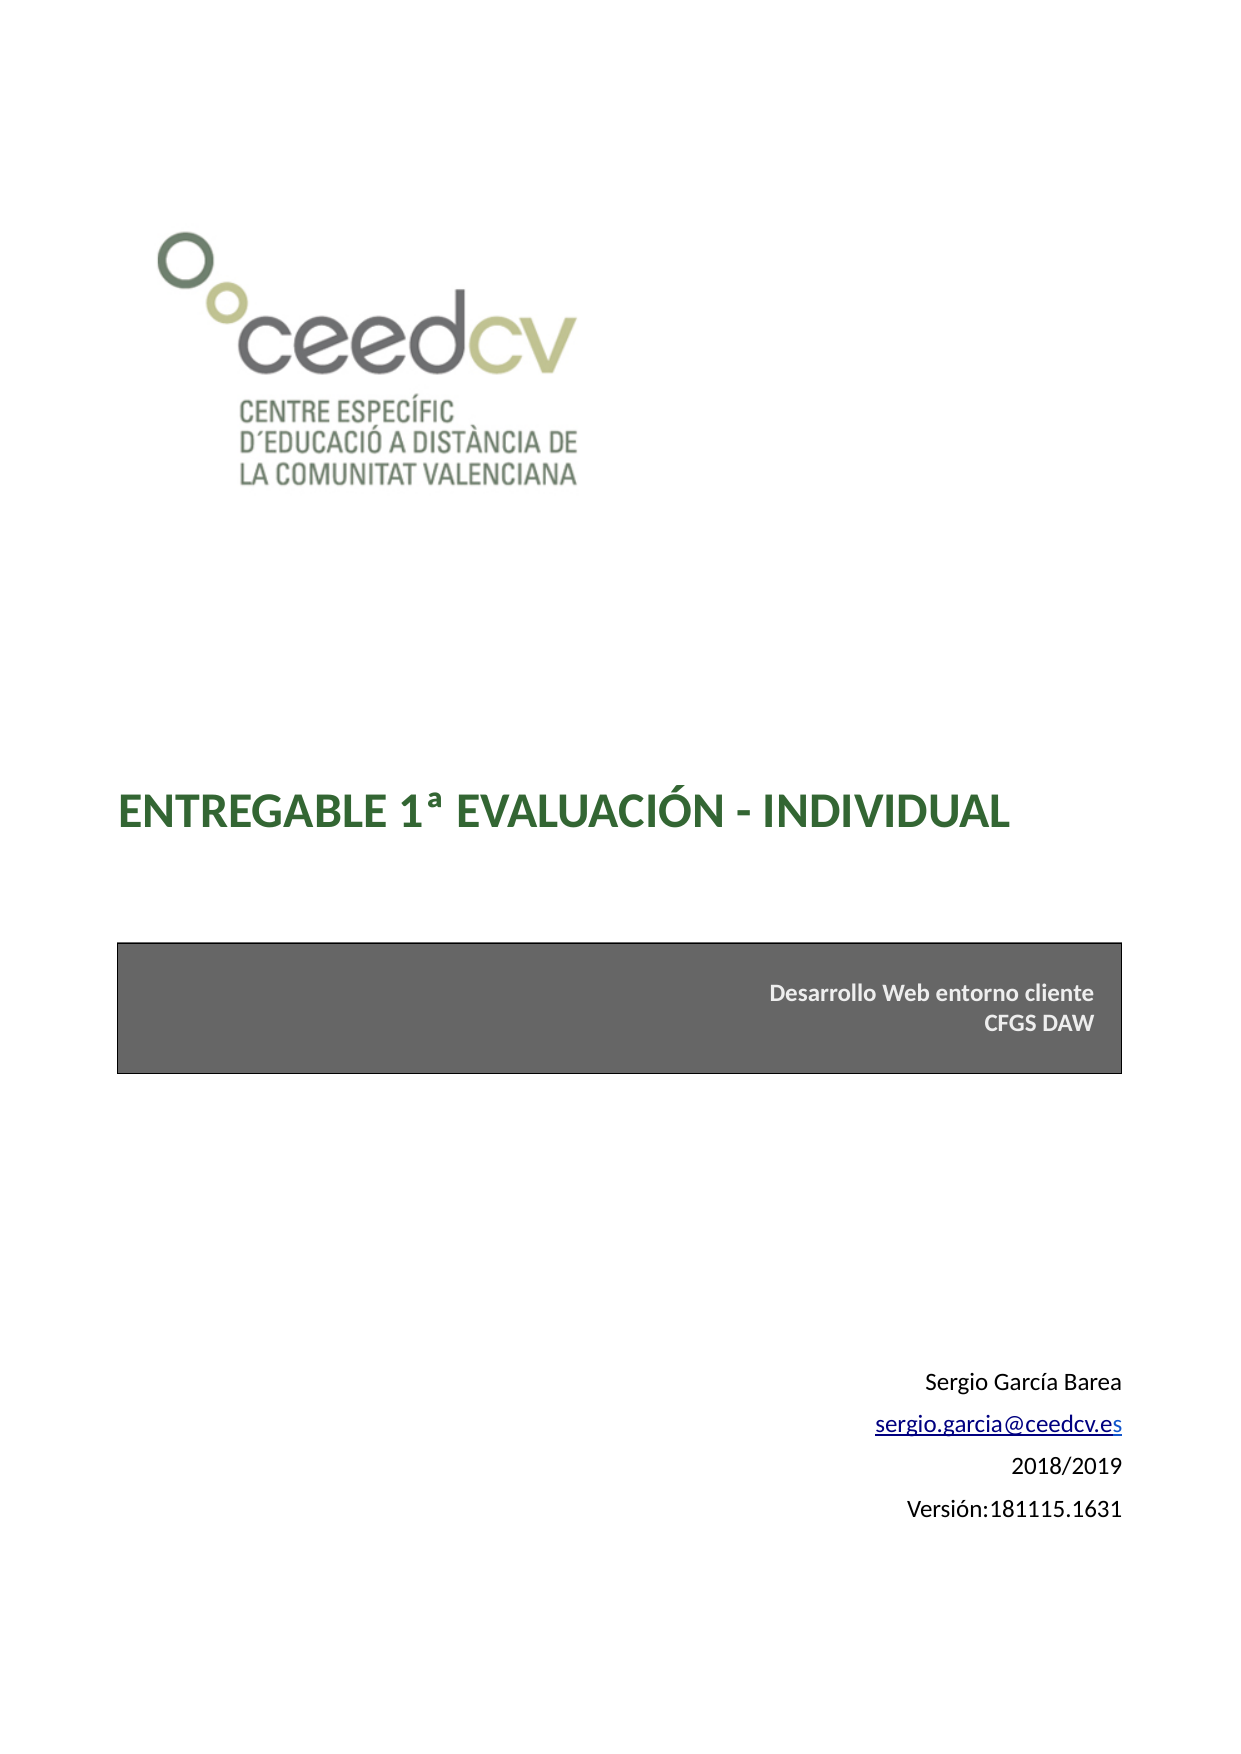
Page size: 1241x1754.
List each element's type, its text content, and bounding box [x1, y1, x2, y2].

text Desarrollo Web entorno cliente [121, 977, 1094, 1007]
text CFGS DAW [121, 1007, 1094, 1038]
picture [118, 204, 681, 514]
text Versión:181115.1628 [118, 1493, 1122, 1523]
text Entregable 1ª Evaluación - Individual [118, 779, 1122, 840]
text 2018/2019 [118, 1450, 1122, 1481]
text sergio.garcia@ceedcv.es [231, 1408, 1122, 1438]
text Sergio García Barea [231, 1366, 1122, 1396]
